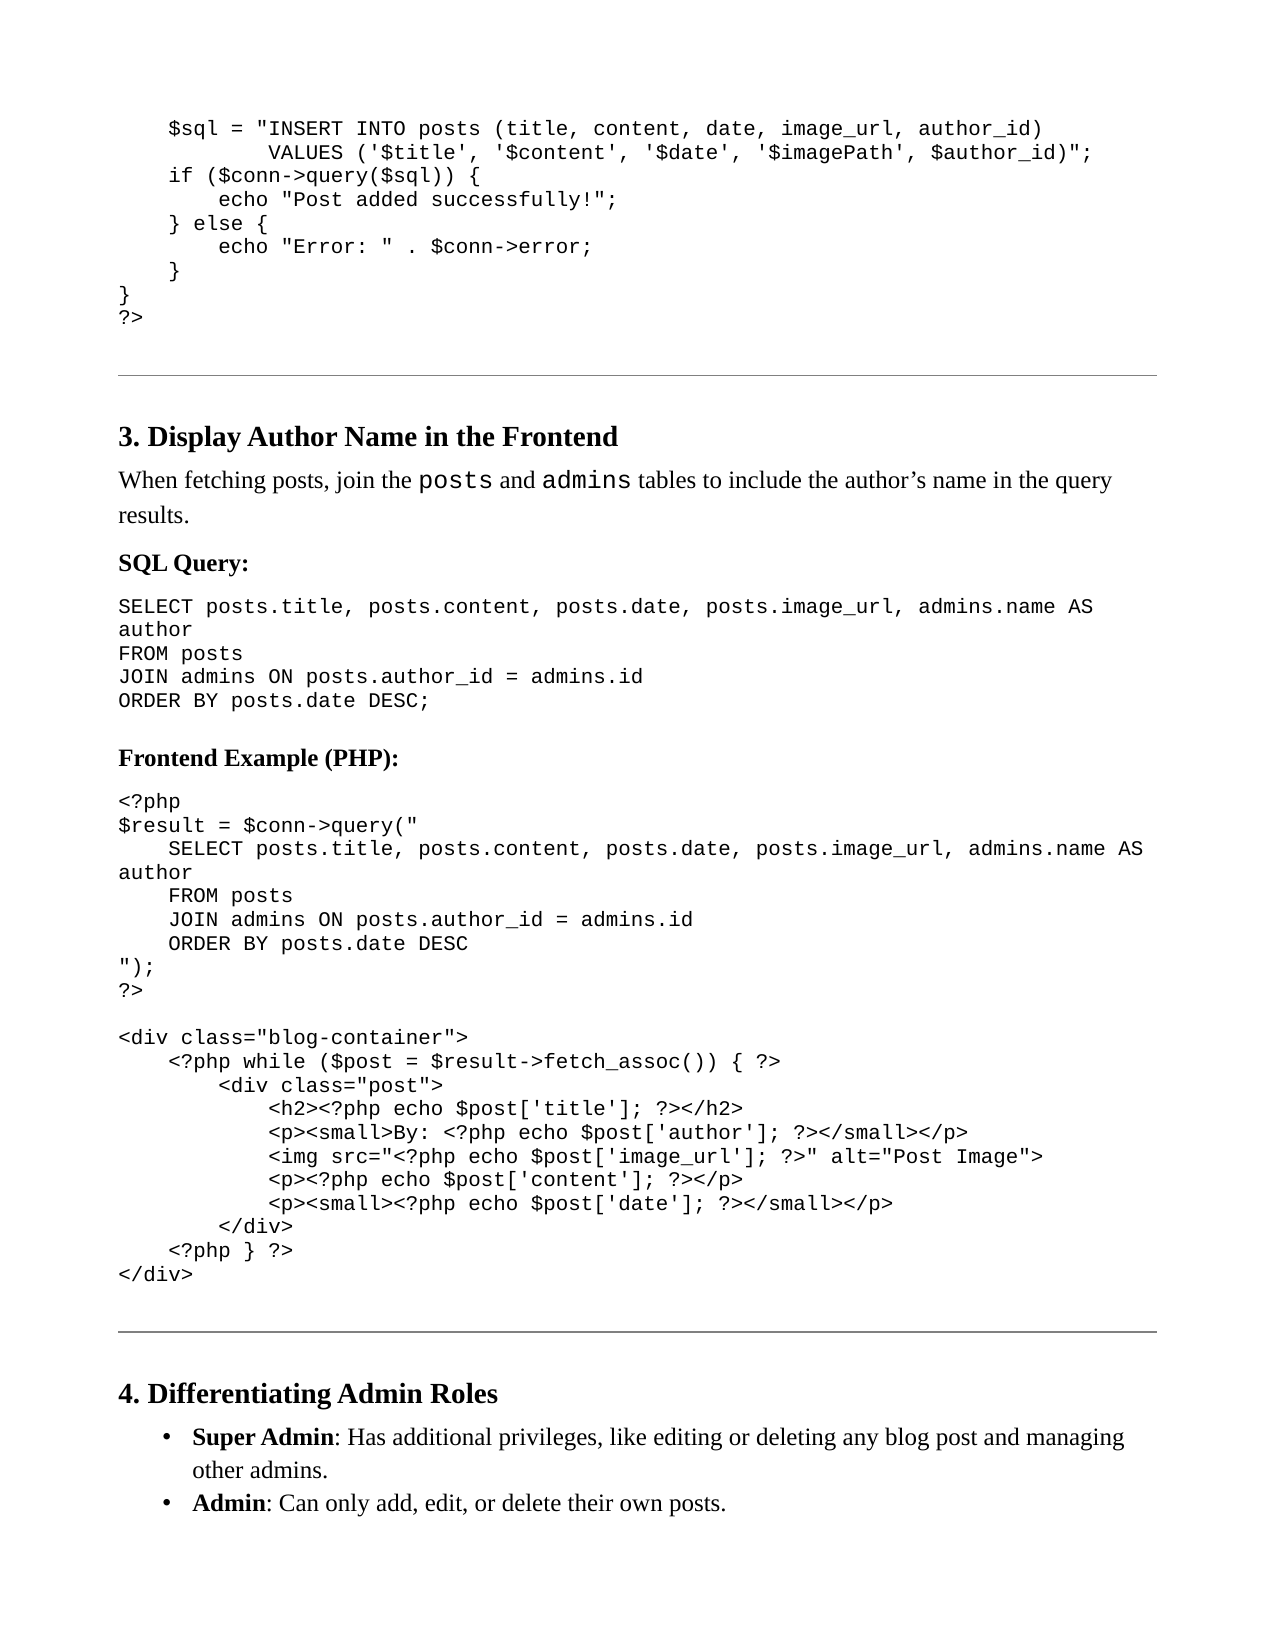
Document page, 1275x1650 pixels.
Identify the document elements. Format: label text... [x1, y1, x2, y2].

text } [118, 260, 1157, 284]
text $result = $conn->query(" [118, 814, 1157, 838]
text JOIN admins ON posts.author_id = admins.id [118, 909, 1157, 933]
text FROM posts [118, 643, 1157, 667]
text <div class="blog-container"> [118, 1027, 1157, 1051]
text "); [118, 956, 1157, 980]
text <?php [118, 791, 1157, 814]
text $sql = "INSERT INTO posts (title, content, date, image_url, author_id) [118, 118, 1157, 142]
text SELECT posts.title, posts.content, posts.date, posts.image_url, admins.name AS author [118, 596, 1157, 643]
text ?> [118, 980, 1157, 1004]
text if ($conn->query($sql)) { [118, 165, 1157, 189]
text <p><small><?php echo $post['date']; ?></small></p> [118, 1193, 1157, 1217]
subtitle 4. Differentiating Admin Roles [118, 1376, 1157, 1409]
text ORDER BY posts.date DESC [118, 933, 1157, 956]
text ?> [118, 307, 1157, 331]
text SELECT posts.title, posts.content, posts.date, posts.image_url, admins.name AS author [118, 838, 1157, 886]
text <?php } ?> [118, 1240, 1157, 1264]
text <div class="post"> [118, 1075, 1157, 1098]
text } else { [118, 213, 1157, 236]
text JOIN admins ON posts.author_id = admins.id [118, 667, 1157, 690]
text <img src="<?php echo $post['image_url']; ?>" alt="Post Image"> [118, 1146, 1157, 1169]
text VALUES ('$title', '$content', '$date', '$imagePath', $author_id)"; [118, 142, 1157, 165]
text </div> [118, 1217, 1157, 1240]
text </div> [118, 1264, 1157, 1287]
text ORDER BY posts.date DESC; [118, 690, 1157, 714]
list Super Admin: Has additional privileges, like editing or deleting any blog post and managing other admins. [162, 1422, 1157, 1484]
subtitle 3. Display Author Name in the Frontend [118, 419, 1157, 453]
text echo "Error: " . $conn->error; [118, 236, 1157, 260]
text When fetching posts, join the posts and admins tables to include the author’s name in the query results. [118, 465, 1157, 529]
text echo "Post added successfully!"; [118, 189, 1157, 213]
text <p><small>By: <?php echo $post['author']; ?></small></p> [118, 1122, 1157, 1146]
text SQL Query: [118, 548, 1157, 577]
text } [118, 284, 1157, 307]
text <h2><?php echo $post['title']; ?></h2> [118, 1098, 1157, 1122]
text Frontend Example (PHP): [118, 743, 1157, 772]
text <p><?php echo $post['content']; ?></p> [118, 1169, 1157, 1193]
text FROM posts [118, 886, 1157, 909]
text <?php while ($post = $result->fetch_assoc()) { ?> [118, 1051, 1157, 1075]
list Admin: Can only add, edit, or delete their own posts. [162, 1488, 1157, 1517]
